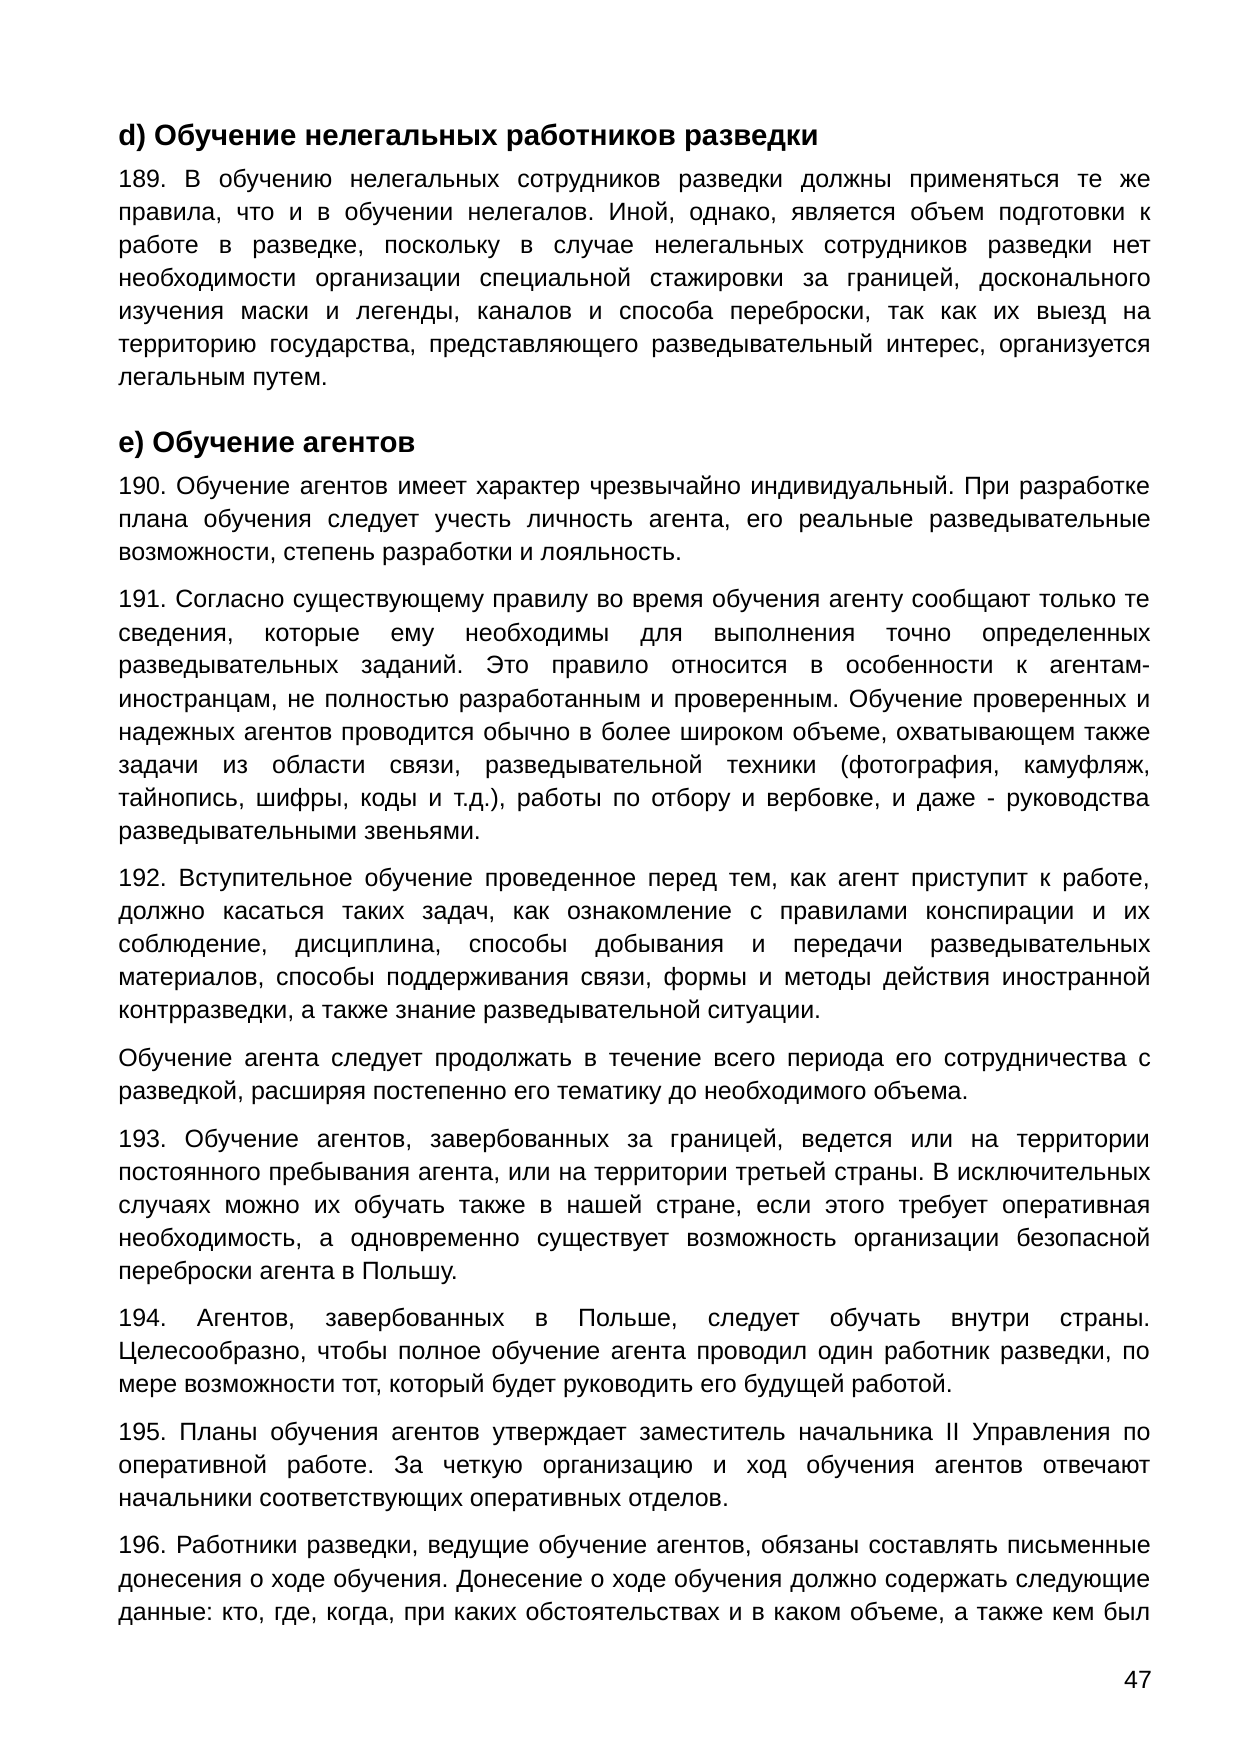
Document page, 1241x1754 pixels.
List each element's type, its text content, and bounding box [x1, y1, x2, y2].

text 194. Агентов, завербованных в Польше, следует обучать внутри страны. Целесообразно, чтобы полное обучение агента проводил один работник разведки, по мере возможности тот, который будет руководить его будущей работой. [118, 1303, 1152, 1398]
text 193. Обучение агентов, завербованных за границей, ведется или на территории постоянного пребывания агента, или на территории третьей страны. В исключительных случаях можно их обучать также в нашей стране, если этого требует оперативная необходимость, а одновременно существует возможность организации безопасной переброски агента в Польшу. [118, 1123, 1152, 1284]
text 192. Вступительное обучение проведенное перед тем, как агент приступит к работе, должно касаться таких задач, как ознакомление с правилами конспирации и их соблюдение, дисциплина, способы добывания и передачи разведывательных материалов, способы поддерживания связи, формы и методы действия иностранной контрразведки, а также знание разведывательной ситуации. [118, 863, 1152, 1024]
text 196. Работники разведки, ведущие обучение агентов, обязаны составлять письменные донесения о ходе обучения. Донесение о ходе обучения должно содержать следующие данные: кто, где, когда, при каких обстоятельствах и в каком объеме, а также кем был [118, 1531, 1152, 1625]
text 191. Согласно существующему правилу во время обучения агенту сообщают только те сведения, которые ему необходимы для выполнения точно определенных разведывательных заданий. Это правило относится в особенности к агентам-иностранцам, не полностью разработанным и проверенным. Обучение проверенных и надежных агентов проводится обычно в более широком объеме, охватывающем также задачи из области связи, разведывательной техники (фотография, камуфляж, тайнопись, шифры, коды и т.д.), работы по отбору и вербовке, и даже - руководства разведывательными звеньями. [118, 584, 1152, 844]
subtitle е) Обучение агентов [118, 424, 1152, 458]
subtitle d) Обучение нелегальных работников разведки [118, 118, 1152, 152]
text 195. Планы обучения агентов утверждает заместитель начальника II Управления по оперативной работе. За четкую организацию и ход обучения агентов отвечают начальники соответствующих оперативных отделов. [118, 1417, 1152, 1512]
text 190. Обучение агентов имеет характер чрезвычайно индивидуальный. При разработке плана обучения следует учесть личность агента, его реальные разведывательные возможности, степень разработки и лояльность. [118, 471, 1152, 566]
text 189. В обучению нелегальных сотрудников разведки должны применяться те же правила, что и в обучении нелегалов. Иной, однако, является объем подготовки к работе в разведке, поскольку в случае нелегальных сотрудников разведки нет необходимости организации специальной стажировки за границей, досконального изучения маски и легенды, каналов и способа переброски, так как их выезд на территорию государства, представляющего разведывательный интерес, организуется легальным путем. [118, 164, 1152, 391]
text Обучение агента следует продолжать в течение всего периода его сотрудничества с разведкой, расширяя постепенно его тематику до необходимого объема. [118, 1043, 1152, 1105]
